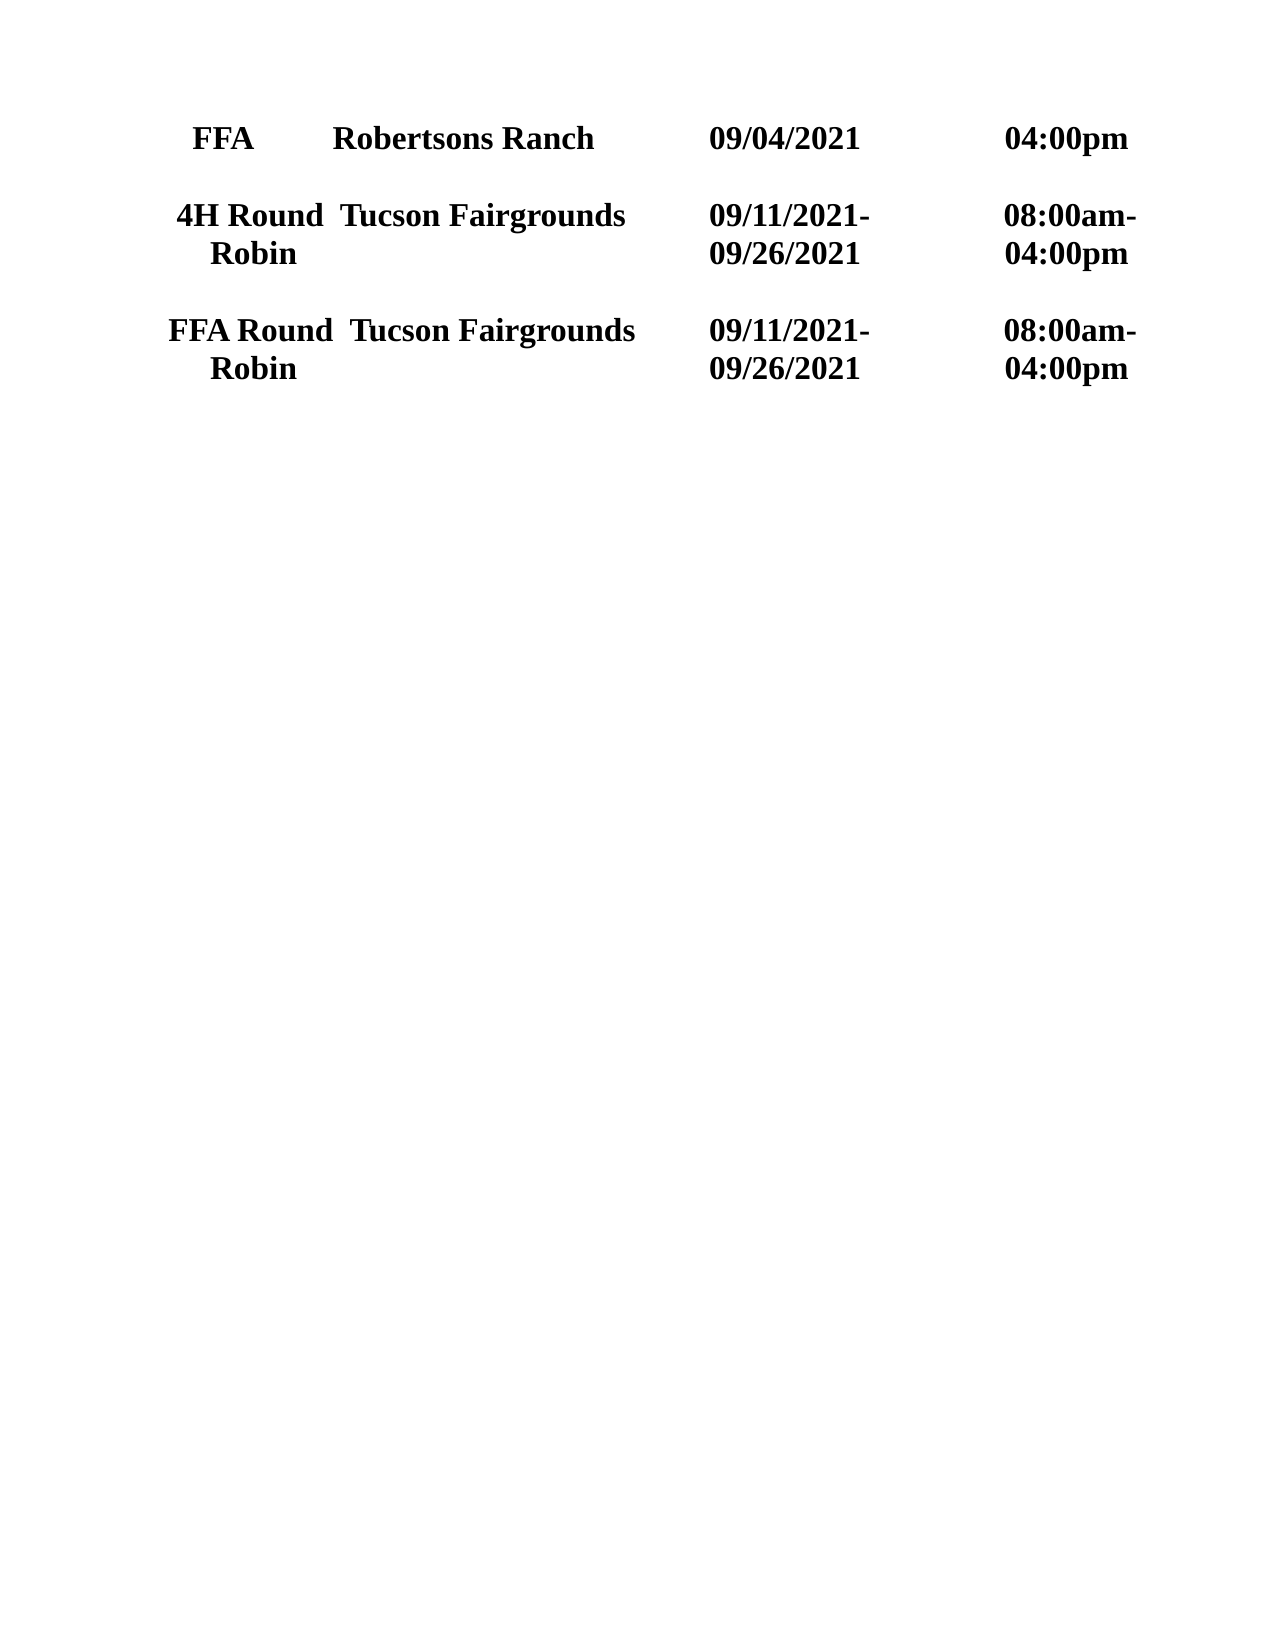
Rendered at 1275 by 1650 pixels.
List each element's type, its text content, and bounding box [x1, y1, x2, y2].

text FFA Robertsons Ranch 09/04/2021 04:00pm [118, 118, 1157, 156]
text FFA Round Tucson Fairgrounds 09/11/2021- 08:00am- [118, 310, 1157, 348]
text Robin 09/26/2021 04:00pm [118, 233, 1157, 271]
text 4H Round Tucson Fairgrounds 09/11/2021- 08:00am- [118, 195, 1157, 233]
text Robin 09/26/2021 04:00pm [118, 348, 1157, 386]
